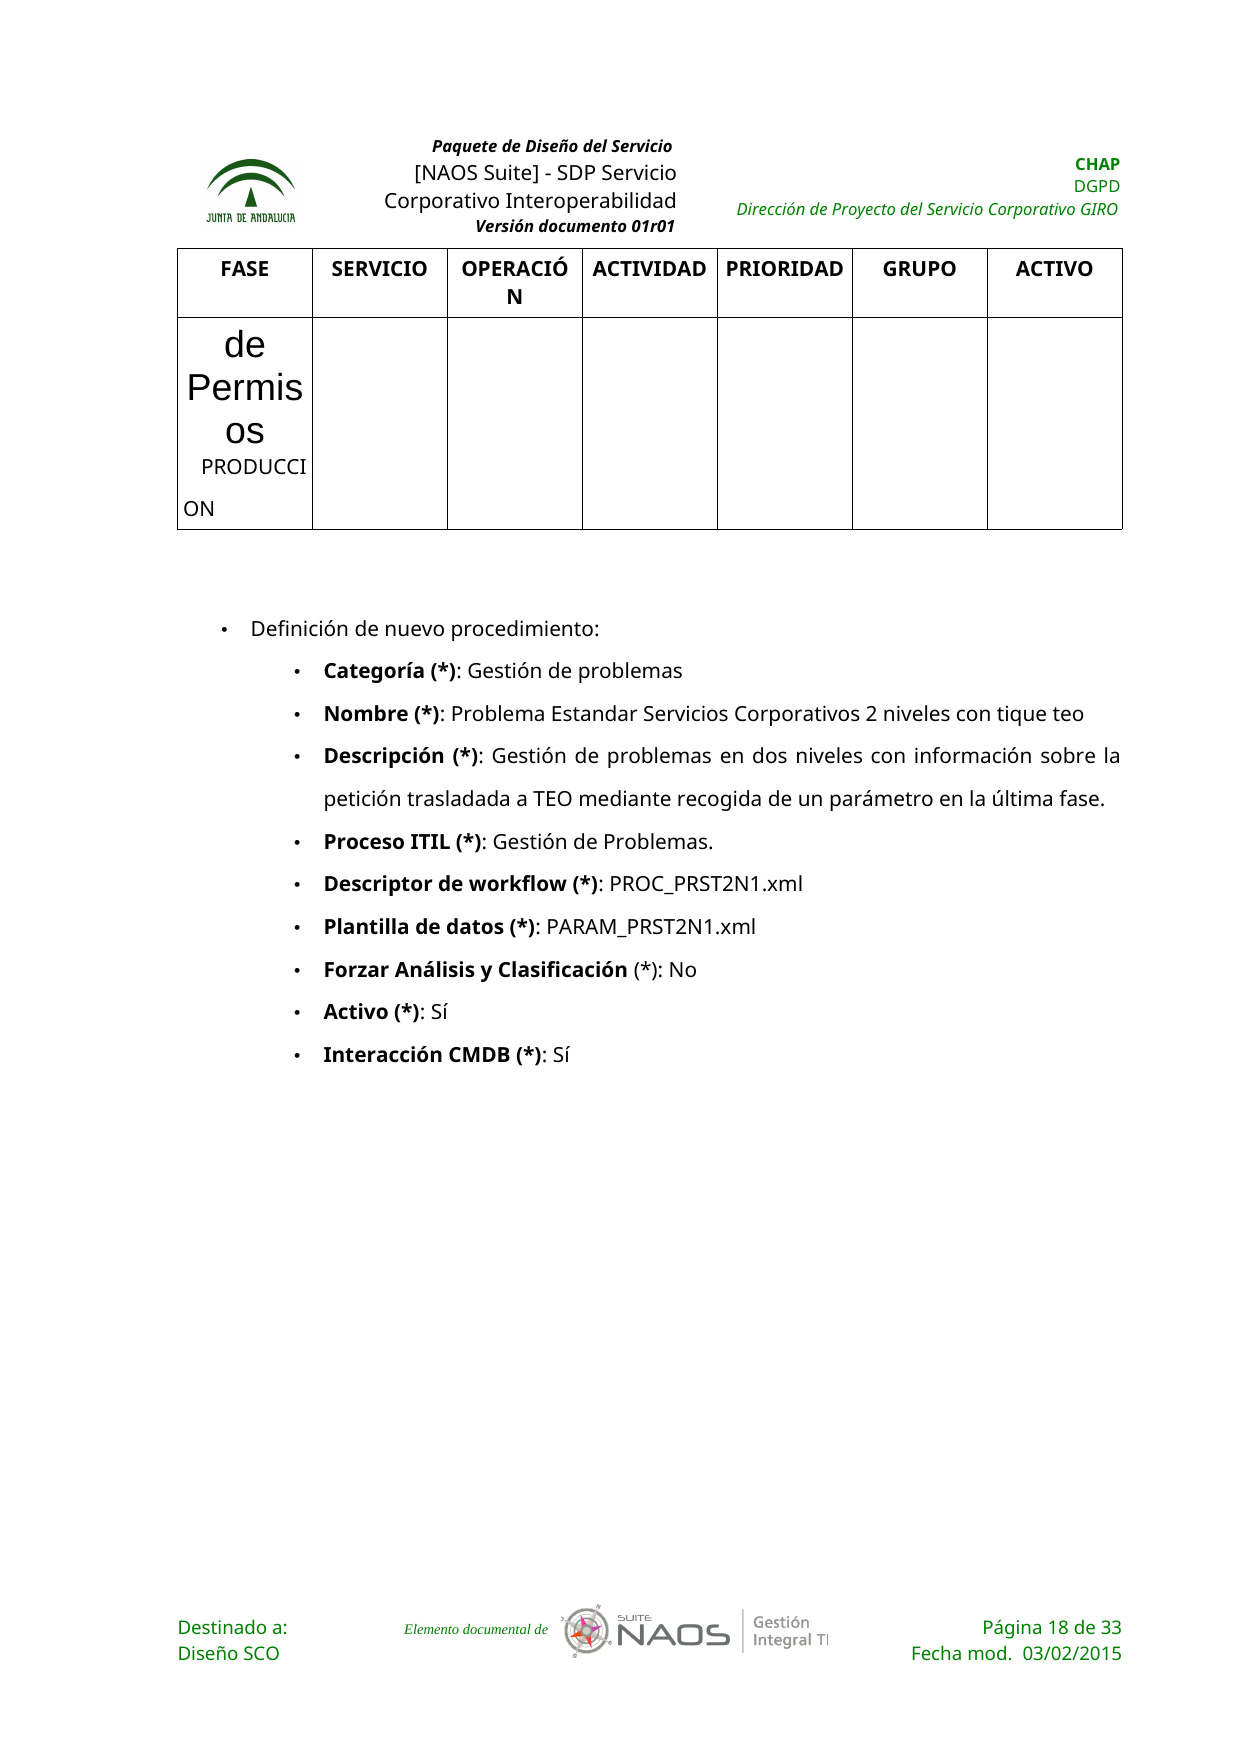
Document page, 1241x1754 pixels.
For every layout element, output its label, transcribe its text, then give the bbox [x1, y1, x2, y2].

table_cell [718, 318, 852, 528]
list Nombre (*): Problema Estandar Servicios Corporativos 2 niveles con tique teo [294, 699, 1122, 727]
list Categoría (*): Gestión de problemas [294, 656, 1122, 685]
table_header SERVICIO [313, 249, 447, 317]
list Proceso ITIL (*): Gestión de Problemas. [294, 827, 1122, 855]
list Descriptor de workflow (*): PROC_PRST2N1.xml [294, 869, 1122, 898]
table_header FASE [178, 249, 312, 317]
table_cell [583, 318, 717, 528]
list Plantilla de datos (*): PARAM_PRST2N1.xml [294, 912, 1122, 941]
table_cell [313, 318, 447, 528]
table_cell de Permisos PRODUCCION [178, 318, 312, 528]
picture [201, 159, 298, 226]
list Descripción (*): Gestión de problemas en dos niveles con información sobre la petición trasladada a TEO mediante recogida de un parámetro en la última fase. [294, 742, 1122, 813]
table_header OPERACIÓN [448, 249, 582, 317]
table_cell [853, 318, 987, 528]
table_cell [448, 318, 582, 528]
list Definición de nuevo procedimiento: [221, 614, 1122, 642]
list Activo (*): Sí [294, 997, 1122, 1026]
list Interacción CMDB (*): Sí [294, 1040, 1122, 1068]
table_header ACTIVO [988, 249, 1122, 317]
table_cell [988, 318, 1122, 528]
table_header PRIORIDAD [718, 249, 852, 317]
table_header ACTIVIDAD [583, 249, 717, 317]
picture [560, 1604, 829, 1658]
table_header GRUPO [853, 249, 987, 317]
list Forzar Análisis y Clasificación (*): No [294, 955, 1122, 983]
